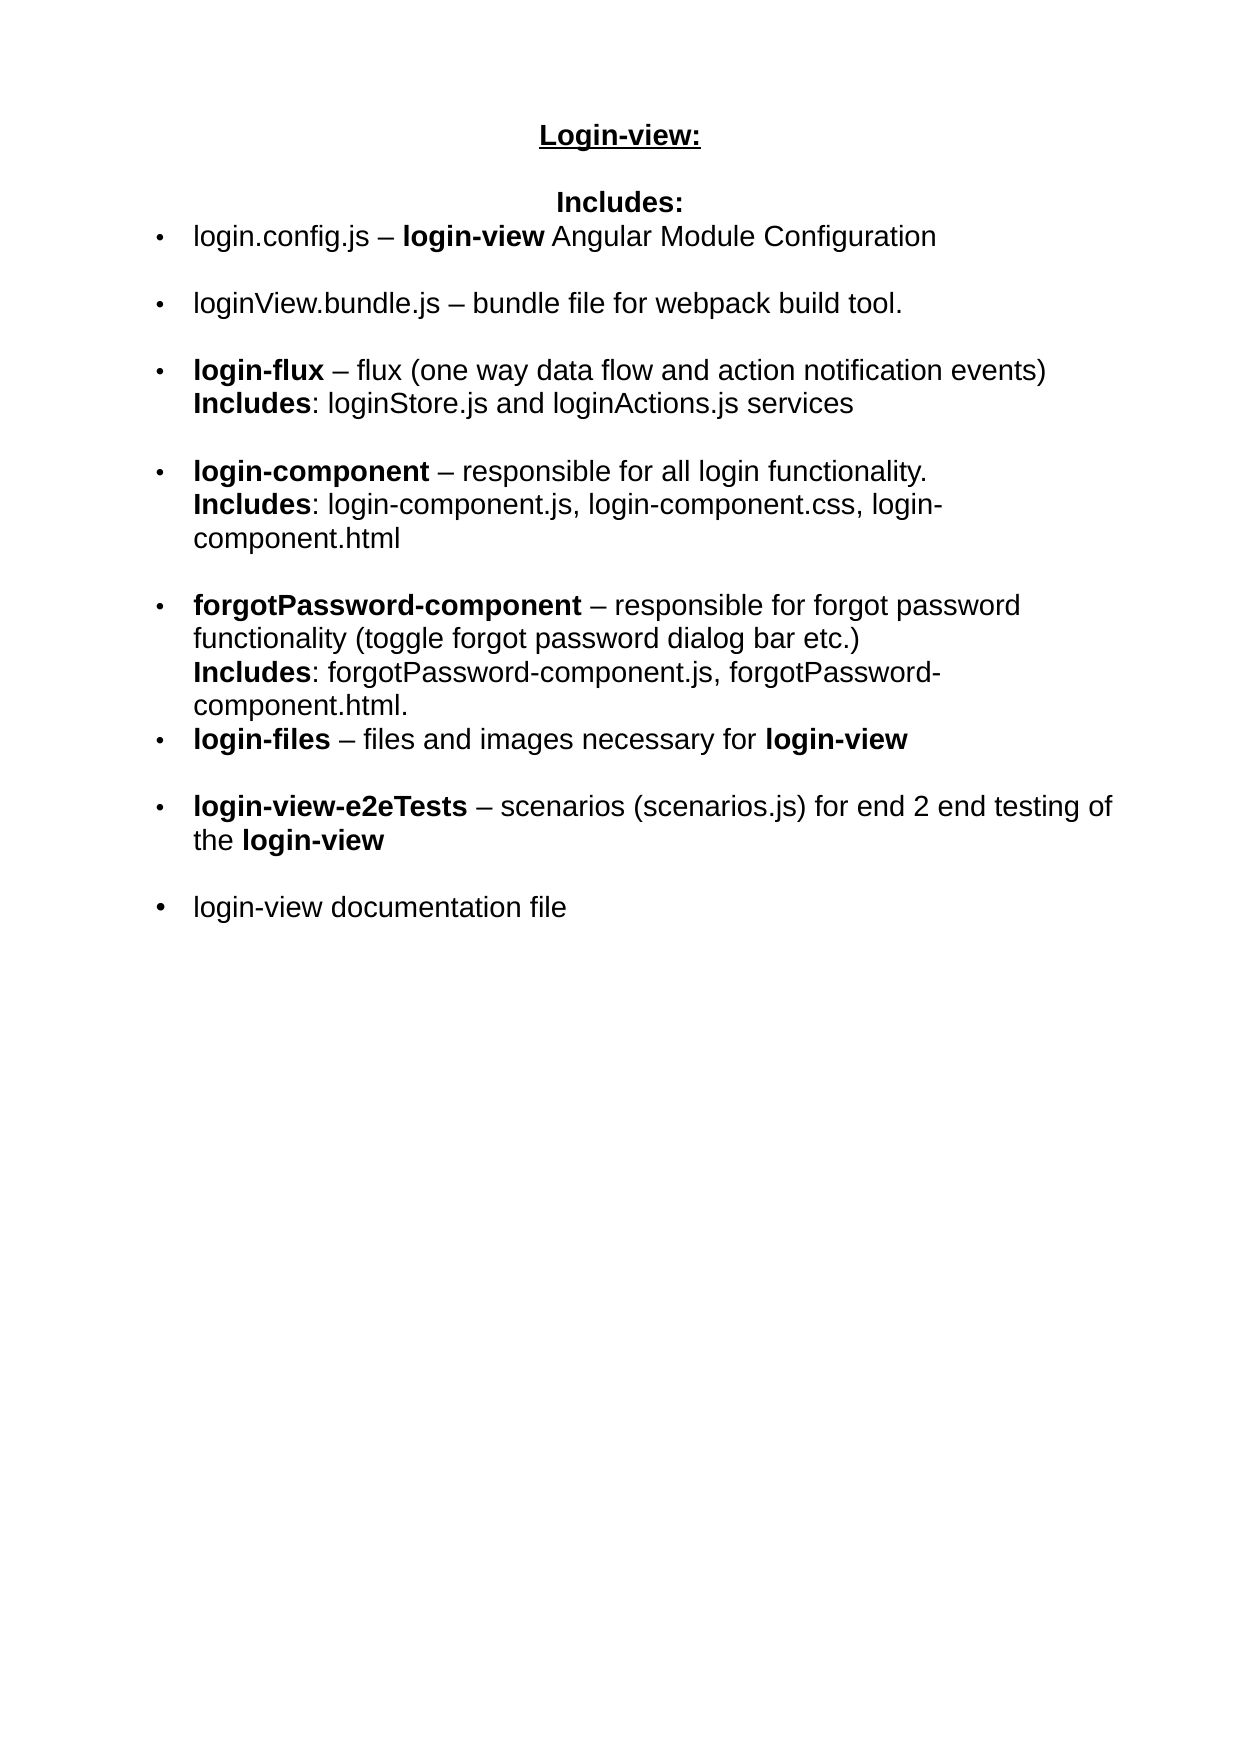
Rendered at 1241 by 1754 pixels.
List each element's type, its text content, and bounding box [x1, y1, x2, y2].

list login.config.js – login-view Angular Module Configuration [156, 219, 1122, 252]
text Includes: loginStore.js and loginActions.js services [193, 386, 1122, 420]
text Includes: login-component.js, login-component.css, login-component.html [193, 487, 1122, 554]
text Includes: [118, 185, 1122, 219]
list login-view-e2eTests – scenarios (scenarios.js) for end 2 end testing of the login-view [156, 789, 1122, 856]
list login-component – responsible for all login functionality. [156, 453, 1122, 487]
text Includes: forgotPassword-component.js, forgotPassword-component.html. [193, 655, 1122, 722]
list login-files – files and images necessary for login-view [156, 722, 1122, 755]
list login-view documentation file [156, 889, 1122, 923]
list login-flux – flux (one way data flow and action notification events) [156, 353, 1122, 386]
text Login-view: [118, 118, 1122, 152]
list forgotPassword-component – responsible for forgot password functionality (toggle forgot password dialog bar etc.) [156, 588, 1122, 655]
list loginView.bundle.js – bundle file for webpack build tool. [156, 286, 1122, 319]
